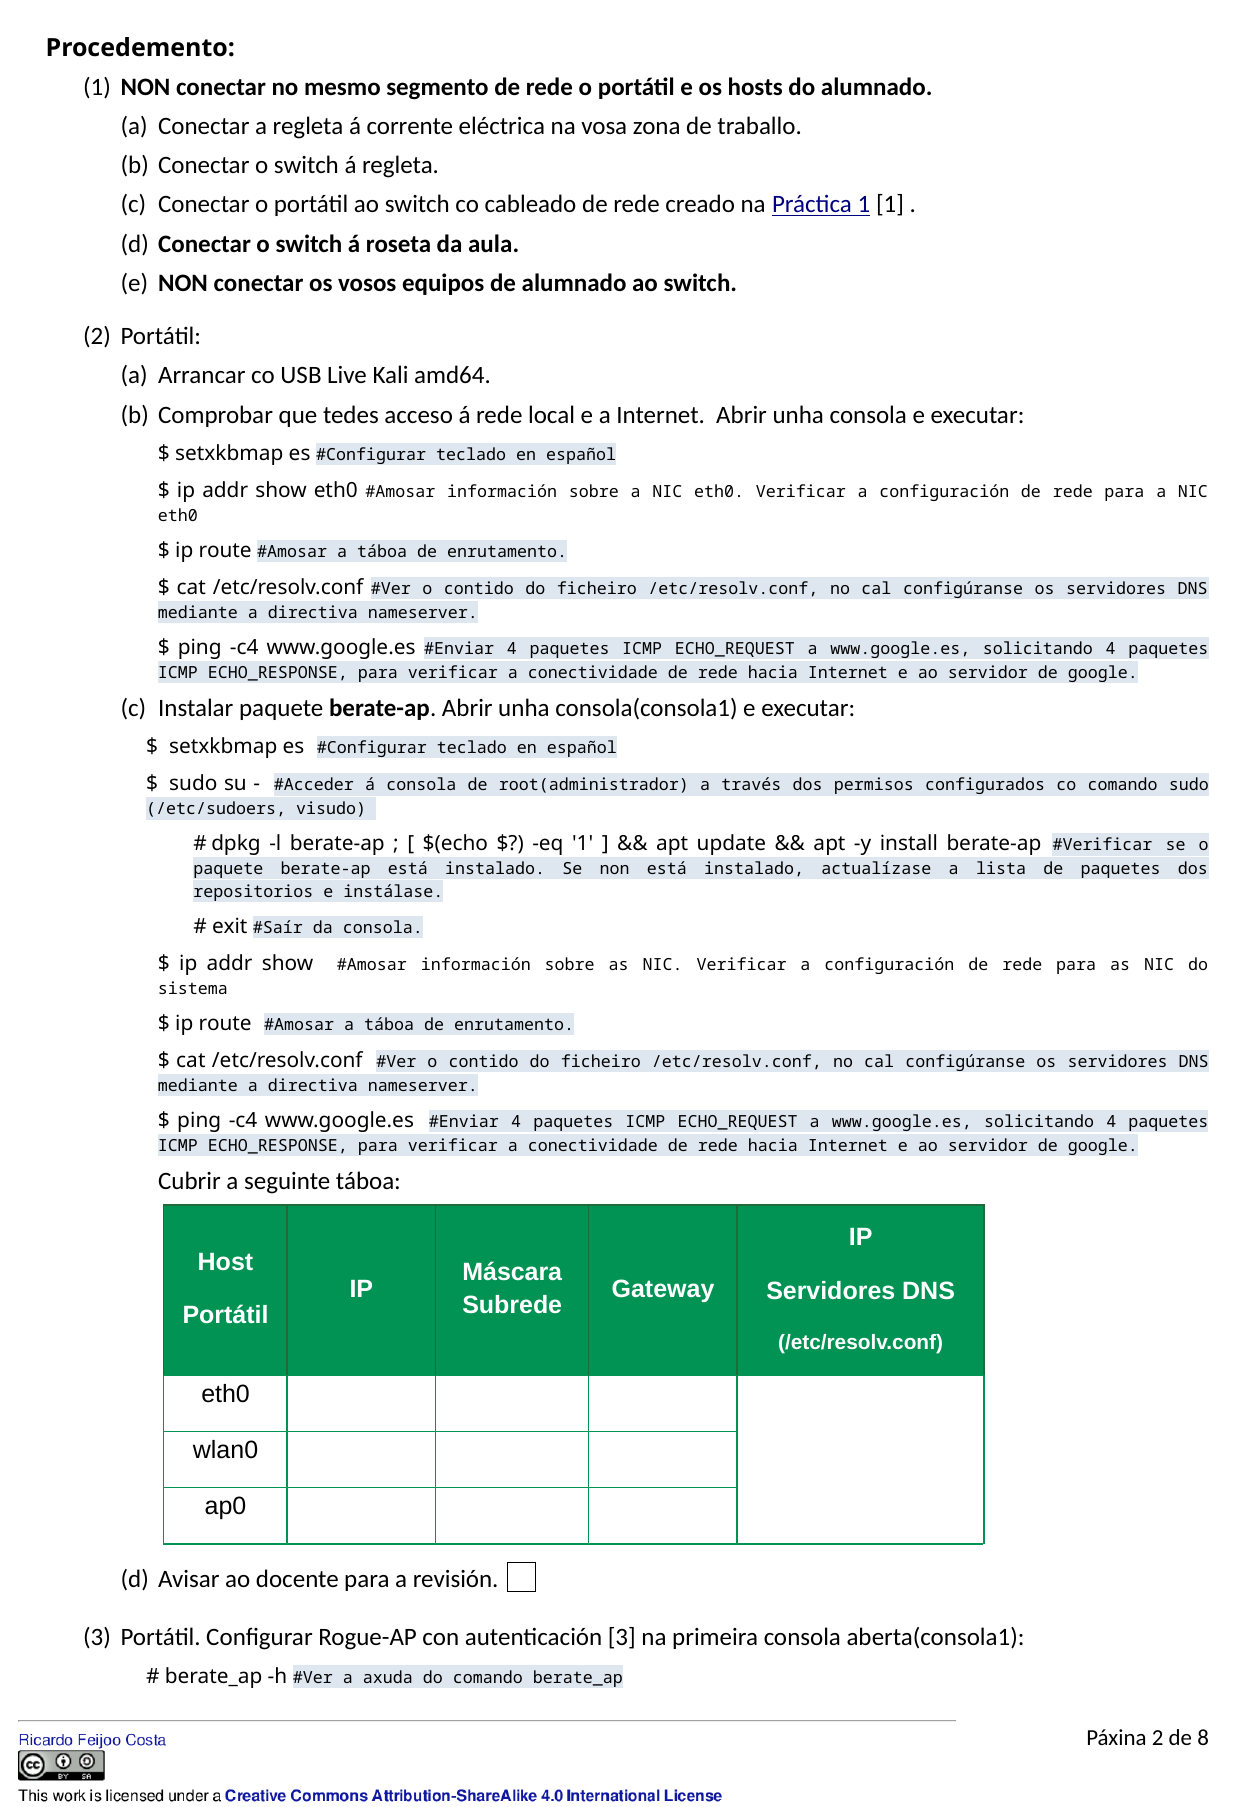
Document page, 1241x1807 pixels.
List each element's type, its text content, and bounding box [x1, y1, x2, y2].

list $ ip addr show #Amosar información sobre as NIC. Verificar a configuración de rede para as NIC do sistema [122, 948, 1209, 999]
table_cell [436, 1376, 588, 1431]
list Conectar o switch á roseta da aula. [120, 228, 1209, 258]
list Avisar ao docente para a revisión. [120, 1563, 1209, 1594]
list $ ip route #Amosar a táboa de enrutamento. [122, 1008, 1209, 1037]
table_cell [288, 1488, 435, 1543]
list Portátil. Configurar Rogue-AP con autenticación [3] na primeira consola aberta(consola1): [83, 1622, 1209, 1652]
list Arrancar co USB Live Kali amd64. [120, 359, 1209, 390]
list $ ping -c4 www.google.es #Enviar 4 paquetes ICMP ECHO_REQUEST a www.google.es, solicitando 4 paquetes ICMP ECHO_RESPONSE, para verificar a conectividade de rede hacia Internet e ao servidor de google. [122, 1105, 1209, 1156]
list Cubrir a seguinte táboa: [120, 1165, 1209, 1196]
list $ cat /etc/resolv.conf #Ver o contido do ficheiro /etc/resolv.conf, no cal configúranse os servidores DNS mediante a directiva nameserver. [122, 1045, 1209, 1096]
table_cell [589, 1488, 736, 1543]
list $ ip route #Amosar a táboa de enrutamento. [122, 535, 1209, 563]
table_cell [738, 1376, 983, 1543]
list Conectar a regleta á corrente eléctrica na vosa zona de traballo. [120, 110, 1209, 141]
list $ setxkbmap es #Configurar teclado en español [122, 438, 1209, 466]
picture [8, 1715, 957, 1806]
list $ setxkbmap es #Configurar teclado en español [110, 731, 1209, 760]
table_cell [436, 1432, 588, 1487]
table_cell [436, 1488, 588, 1543]
list $ sudo su - #Acceder á consola de root(administrador) a través dos permisos configurados co comando sudo (/etc/sudoers, visudo) [110, 768, 1209, 820]
table_header IP Servidores DNS (/etc/resolv.conf) [738, 1206, 983, 1375]
table_cell wlan0 [164, 1432, 286, 1487]
list NON conectar os vosos equipos de alumnado ao switch. [120, 267, 1209, 298]
list # dpkg -l berate-ap ; [ $(echo $?) -eq '1' ] && apt update && apt -y install berate-ap #Verificar se o paquete berate-ap está instalado. Se non está instalado, actualízase a lista de paquetes dos repositorios e instálase. [193, 828, 1209, 902]
table_cell [288, 1376, 435, 1431]
list Instalar paquete berate-ap. Abrir unha consola(consola1) e executar: [120, 692, 1209, 723]
list Conectar o portátil ao switch co cableado de rede creado na Práctica 1 [1] . [120, 188, 1209, 219]
table_cell eth0 [164, 1376, 286, 1431]
list $ ping -c4 www.google.es #Enviar 4 paquetes ICMP ECHO_REQUEST a www.google.es, solicitando 4 paquetes ICMP ECHO_RESPONSE, para verificar a conectividade de rede hacia Internet e ao servidor de google. [122, 632, 1209, 683]
table_header IP [288, 1206, 435, 1375]
table_header Gateway [589, 1206, 736, 1375]
table_header Host Portátil [164, 1206, 286, 1375]
list # berate_ap -h #Ver a axuda do comando berate_ap [110, 1661, 1209, 1689]
list # exit #Saír da consola. [193, 911, 1209, 939]
list NON conectar no mesmo segmento de rede o portátil e os hosts do alumnado. [83, 71, 1209, 101]
list $ ip addr show eth0 #Amosar información sobre a NIC eth0. Verificar a configuración de rede para a NIC eth0 [122, 475, 1209, 526]
table_cell ap0 [164, 1488, 286, 1543]
list $ cat /etc/resolv.conf #Ver o contido do ficheiro /etc/resolv.conf, no cal configúranse os servidores DNS mediante a directiva nameserver. [122, 572, 1209, 623]
list Conectar o switch á regleta. [120, 149, 1209, 180]
table_header Máscara Subrede [436, 1206, 588, 1375]
list Portátil: [83, 320, 1209, 351]
text Procedemento: [45, 30, 1209, 64]
list Comprobar que tedes acceso á rede local e a Internet. Abrir unha consola e executar: [120, 399, 1209, 429]
table_cell [288, 1432, 435, 1487]
table_cell [589, 1432, 736, 1487]
table_cell [589, 1376, 736, 1431]
